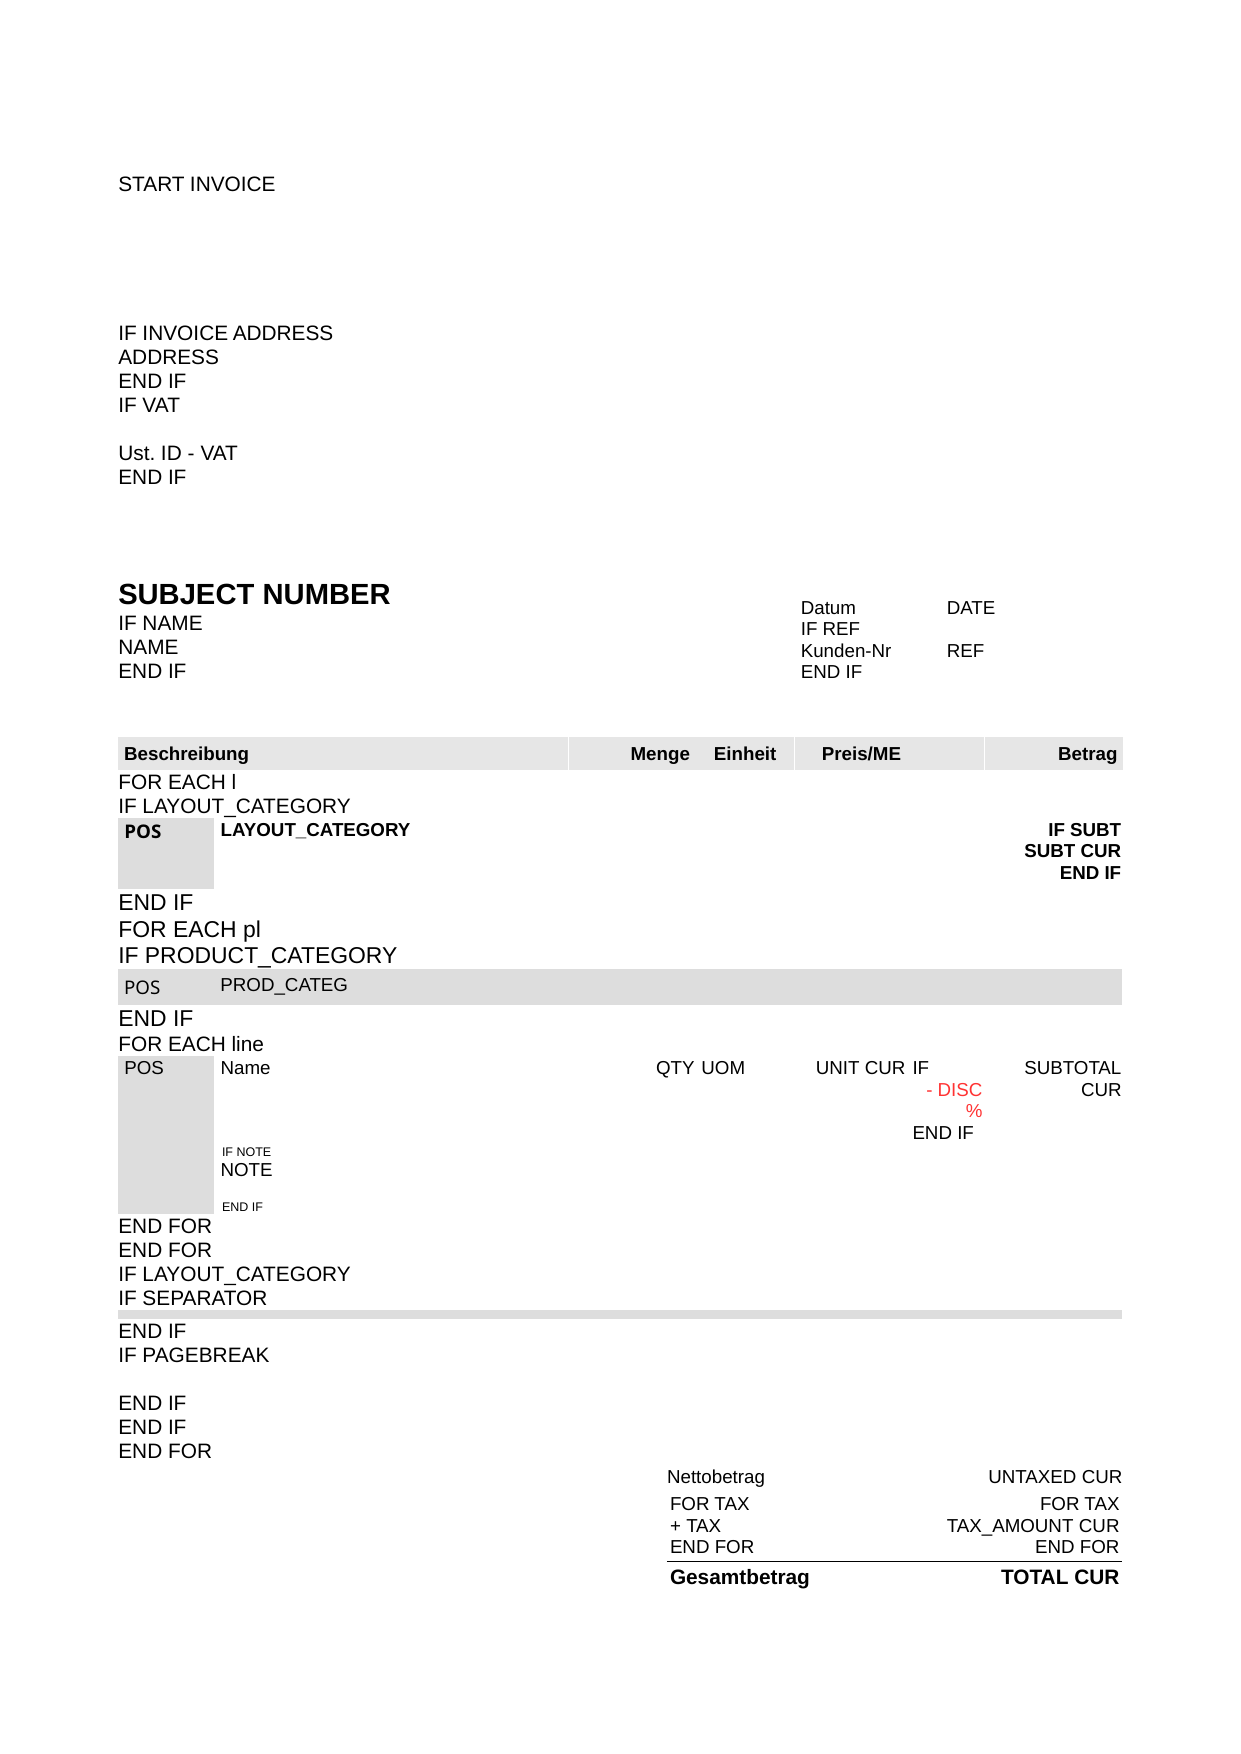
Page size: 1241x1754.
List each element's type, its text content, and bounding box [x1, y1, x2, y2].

text FOR EACH l [118, 770, 1122, 794]
table_cell [795, 495, 1122, 571]
table_header Menge [569, 737, 695, 770]
table_header QTY [613, 1056, 695, 1143]
table_cell SUBJECT NUMBER IF NAME NAME END IF [118, 571, 794, 689]
table_header IF SUBT SUBT CUR END IF [984, 818, 1122, 889]
table_header POS [118, 1056, 214, 1143]
text END IF [118, 889, 1122, 916]
table_cell [118, 1314, 1122, 1319]
text END IF [118, 1005, 1122, 1032]
table_header POS [118, 969, 214, 1005]
table_header Beschreibung [118, 737, 568, 770]
table_cell IF NOTE NOTE END IF [214, 1143, 983, 1214]
table_cell FOR TAX + TAX END FOR [667, 1490, 906, 1561]
table_cell [118, 495, 794, 571]
table_header Datum [801, 597, 947, 618]
table_header Nettobetrag [667, 1463, 906, 1490]
table_header [795, 315, 1122, 495]
text IF PRODUCT_CATEGORY [118, 942, 1122, 968]
table_cell [118, 1143, 214, 1214]
text FOR EACH pl [118, 916, 1122, 942]
text IF LAYOUT_CATEGORY [118, 1262, 1122, 1286]
text END IF [118, 1391, 1122, 1415]
table_header [118, 1463, 667, 1490]
table_header [906, 737, 984, 770]
table_cell [118, 1490, 667, 1561]
table_header IF INVOICE ADDRESS ADDRESS END IF IF VAT Ust. ID - VAT END IF [118, 315, 794, 495]
table_header SUBTOTAL CUR [983, 1056, 1122, 1143]
table_header UOM [695, 1056, 794, 1143]
table_cell TOTAL CUR [906, 1562, 1122, 1592]
text END FOR [118, 1439, 1122, 1463]
text FOR EACH line [118, 1032, 1122, 1056]
table_header REF [947, 640, 1116, 661]
text END IF [118, 1319, 1122, 1343]
table_header LAYOUT_CATEGORY [214, 818, 983, 889]
table_header Einheit [695, 737, 794, 770]
text END FOR [118, 1238, 1122, 1262]
table_header UNIT CUR [794, 1056, 906, 1143]
text START INVOICE [118, 172, 1122, 196]
table_header DATE [947, 597, 1116, 618]
text IF SEPARATOR [118, 1286, 1122, 1309]
table_header UNTAXED CUR [906, 1463, 1122, 1490]
table_header Kunden-Nr [801, 640, 947, 661]
text IF LAYOUT_CATEGORY [118, 794, 1122, 818]
table_header Betrag [985, 737, 1123, 770]
table_cell [983, 1143, 1122, 1214]
text END IF [118, 1415, 1122, 1439]
table_cell [118, 1561, 667, 1592]
table_cell FOR TAX TAX_AMOUNT CUR END FOR [906, 1490, 1122, 1561]
table_header [118, 1310, 1122, 1314]
text <setLang(o.partner_id.lang or 'de_DE')> [118, 196, 1122, 219]
text IF PAGEBREAK [118, 1343, 1122, 1367]
table_header POS [118, 818, 214, 889]
text END FOR [118, 1214, 1122, 1238]
table_cell Gesamtbetrag [667, 1562, 906, 1592]
table_cell IF REF END IF [795, 571, 1122, 689]
table_header Preis/ME [795, 737, 906, 770]
table_header IF - DISC % END IF [906, 1056, 983, 1143]
table_header PROD_CATEG [214, 969, 1122, 1005]
table_header Name [214, 1056, 613, 1143]
